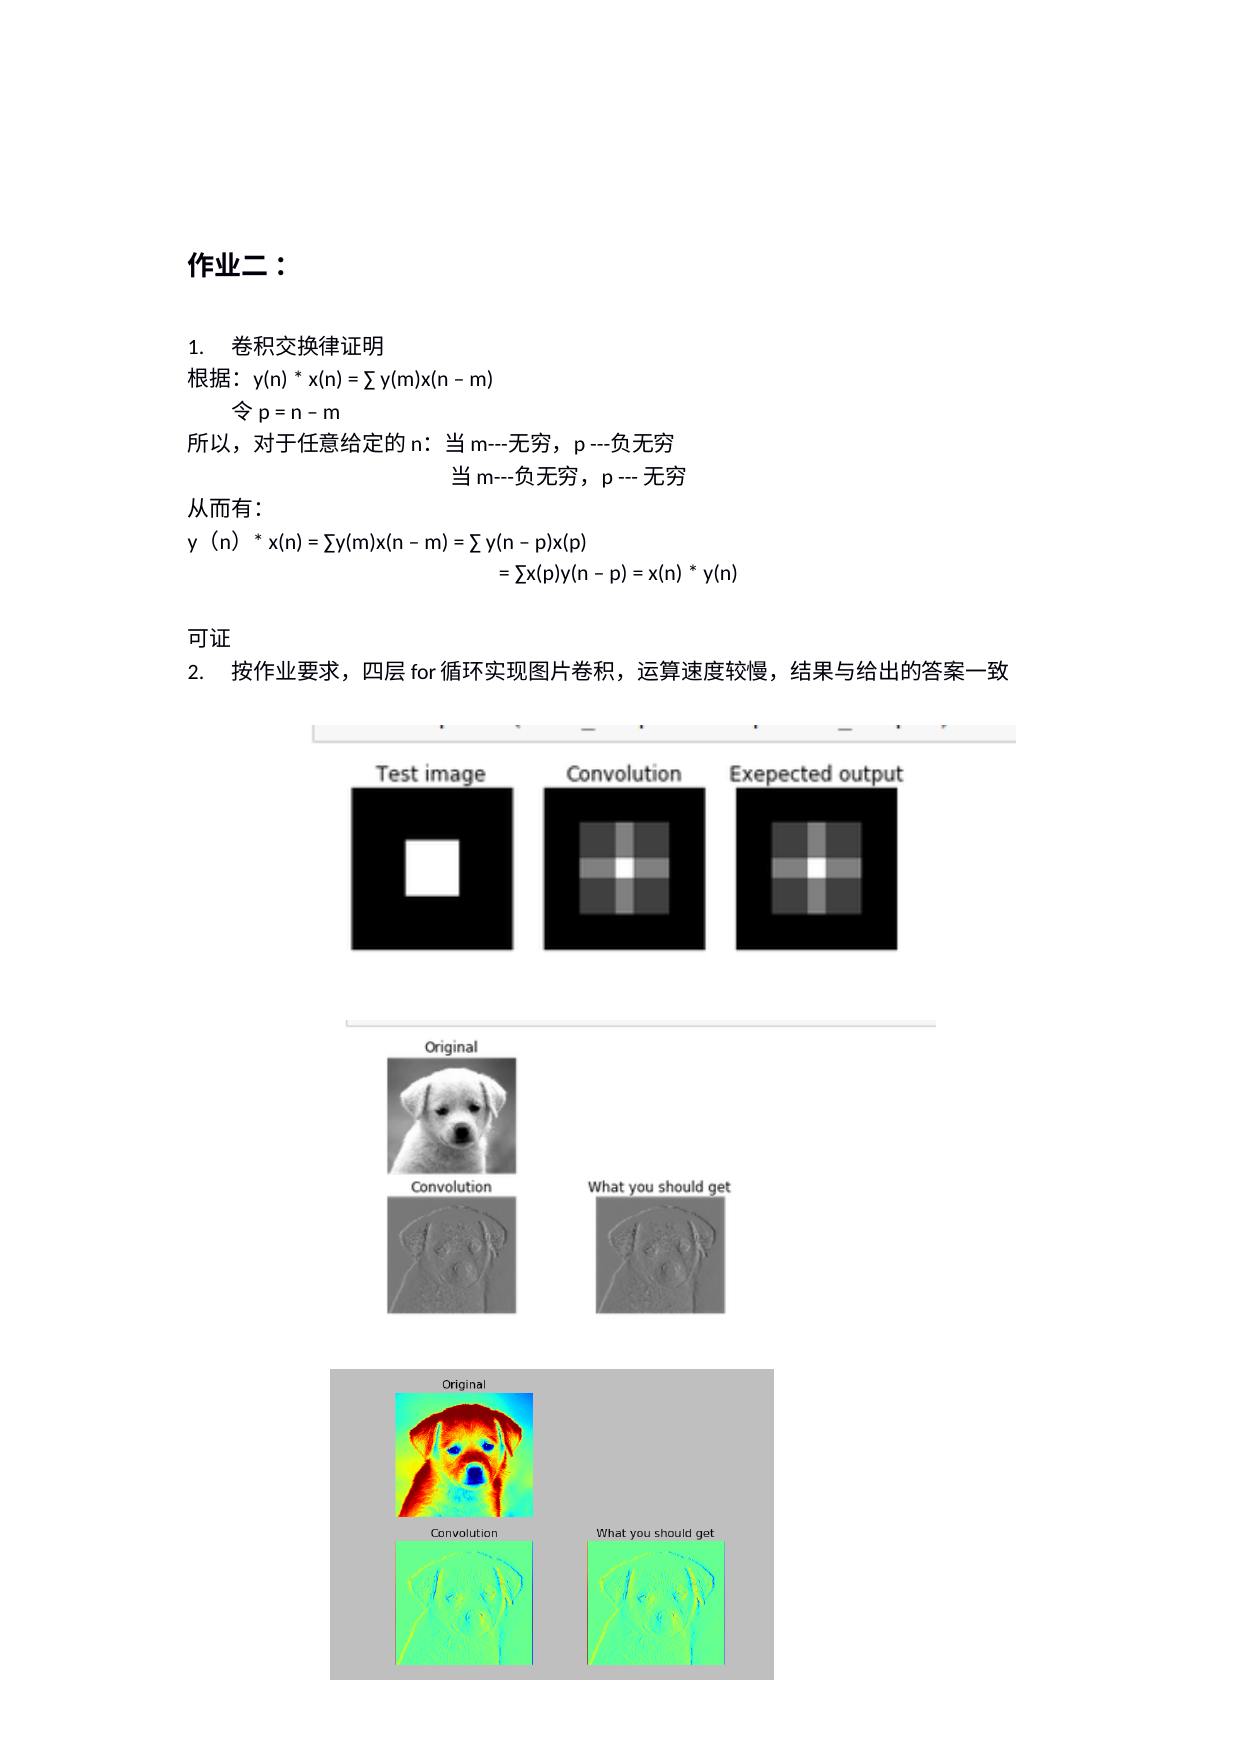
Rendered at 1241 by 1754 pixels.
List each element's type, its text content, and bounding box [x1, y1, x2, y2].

text 当m---负无穷，p --- 无穷 [187, 454, 1053, 487]
text = ∑x(p)y(n – p) = x(n) * y(n) [187, 552, 1053, 584]
text y（n）* x(n) = ∑y(m)x(n – m) = ∑ y(n – p)x(p) [187, 519, 1053, 552]
text 2. 按作业要求，四层for循环实现图片卷积，运算速度较慢，结果与给出的答案一致 [187, 649, 1053, 682]
text 1. 卷积交换律证明 [187, 324, 1053, 357]
text 令 p = n – m [187, 389, 1053, 422]
picture [330, 1369, 774, 1680]
picture [274, 725, 1016, 981]
picture [319, 1020, 936, 1345]
text 可证 [187, 617, 1053, 649]
text 所以，对于任意给定的n：当m---无穷，p ---负无穷 [187, 422, 1053, 454]
text 从而有： [187, 487, 1053, 519]
text 作业二 ： [187, 227, 1053, 292]
text 根据：y(n) * x(n) = ∑ y(m)x(n – m) [187, 357, 1053, 389]
